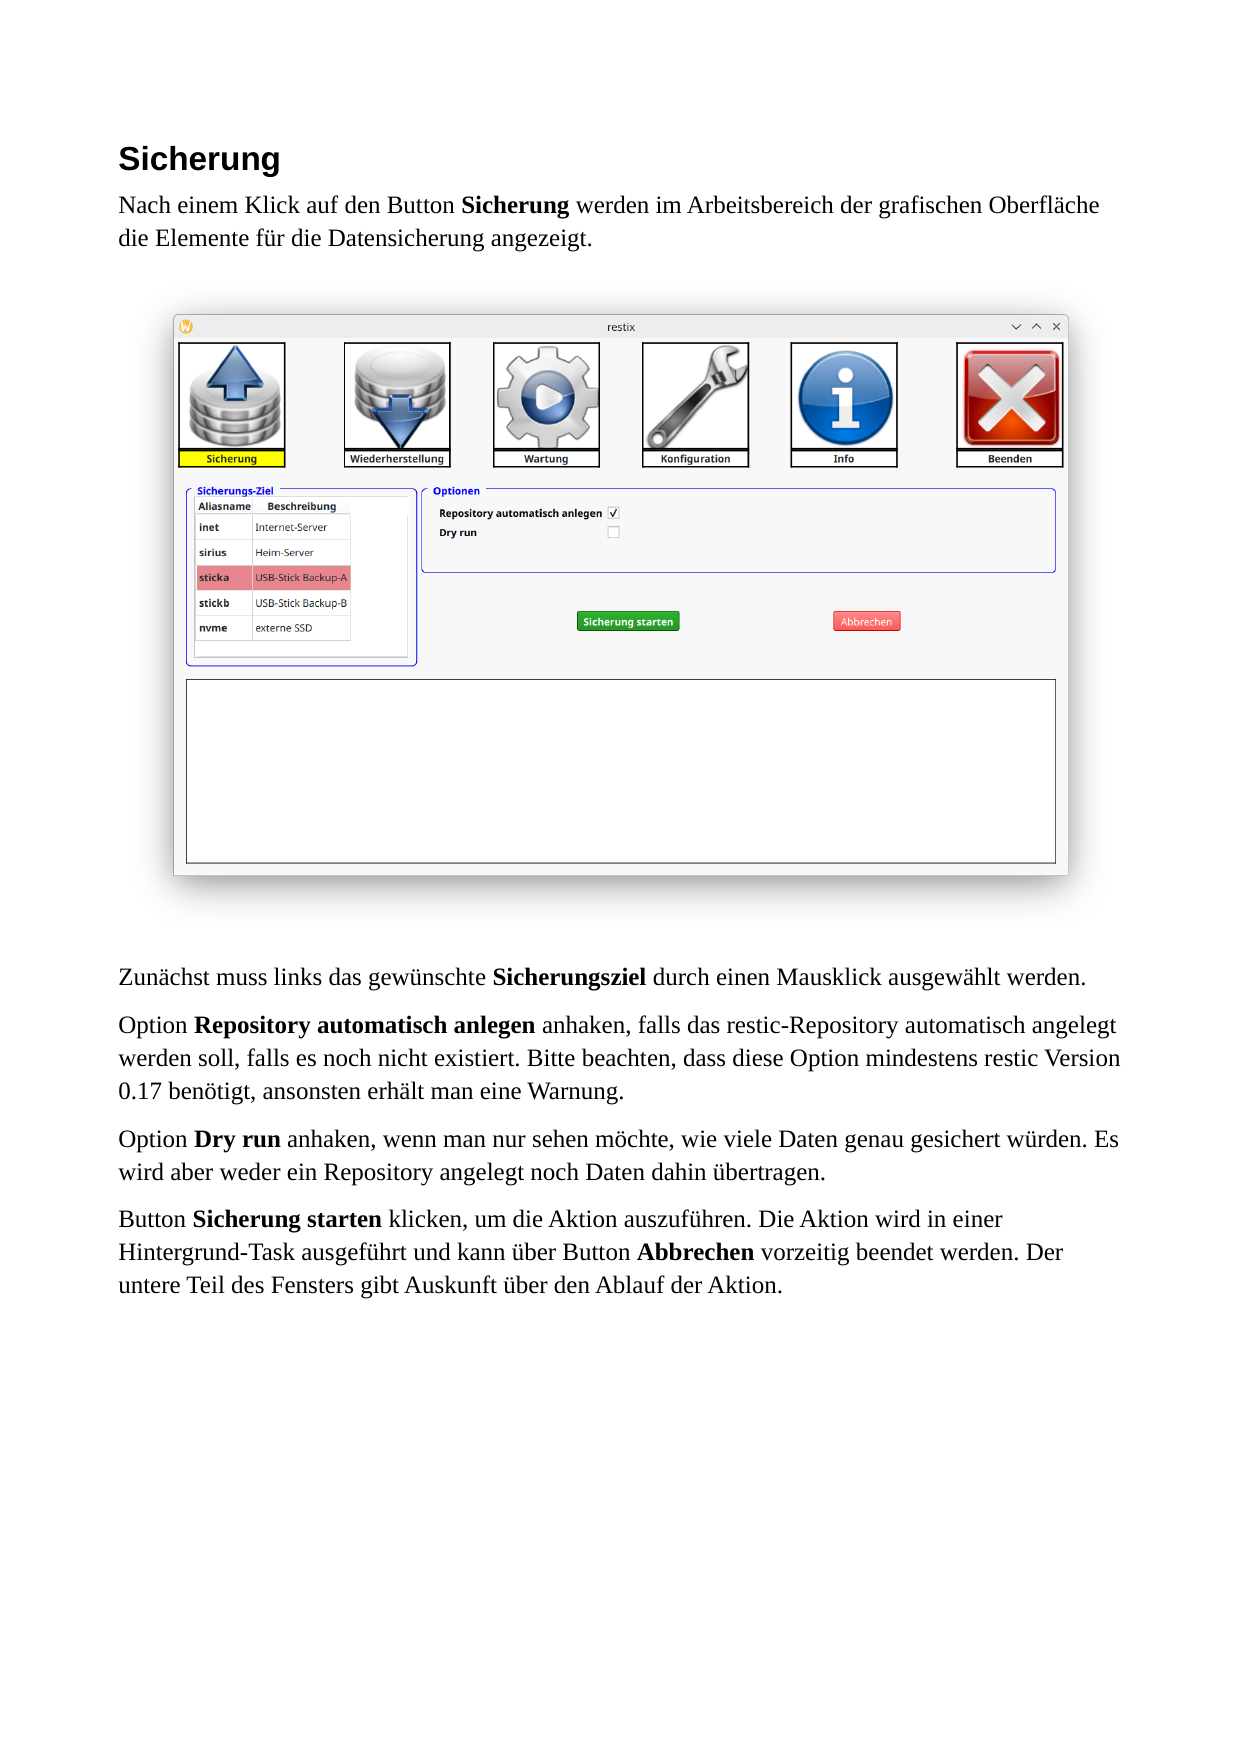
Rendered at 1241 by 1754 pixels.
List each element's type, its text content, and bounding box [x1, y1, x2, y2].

text Zunächst muss links das gewünschte Sicherungsziel durch einen Mausklick ausgewählt werden. [118, 940, 1122, 991]
text Option Repository automatisch anlegen anhaken, falls das restic-Repository automatisch angelegt werden soll, falls es noch nicht existiert. Bitte beachten, dass diese Option mindestens restic Version 0.17 benötigt, ansonsten erhält man eine Warnung. [118, 1010, 1122, 1105]
subtitle Sicherung [118, 139, 1122, 177]
picture [118, 270, 1123, 940]
text Option Dry run anhaken, wenn man nur sehen möchte, wie viele Daten genau gesichert würden. Es wird aber weder ein Repository angelegt noch Daten dahin übertragen. [118, 1124, 1122, 1186]
text Nach einem Klick auf den Button Sicherung werden im Arbeitsbereich der grafischen Oberfläche die Elemente für die Datensicherung angezeigt. [118, 190, 1122, 252]
text Button Sicherung starten klicken, um die Aktion auszuführen. Die Aktion wird in einer Hintergrund-Task ausgeführt und kann über Button Abbrechen vorzeitig beendet werden. Der untere Teil des Fensters gibt Auskunft über den Ablauf der Aktion. [118, 1204, 1122, 1299]
